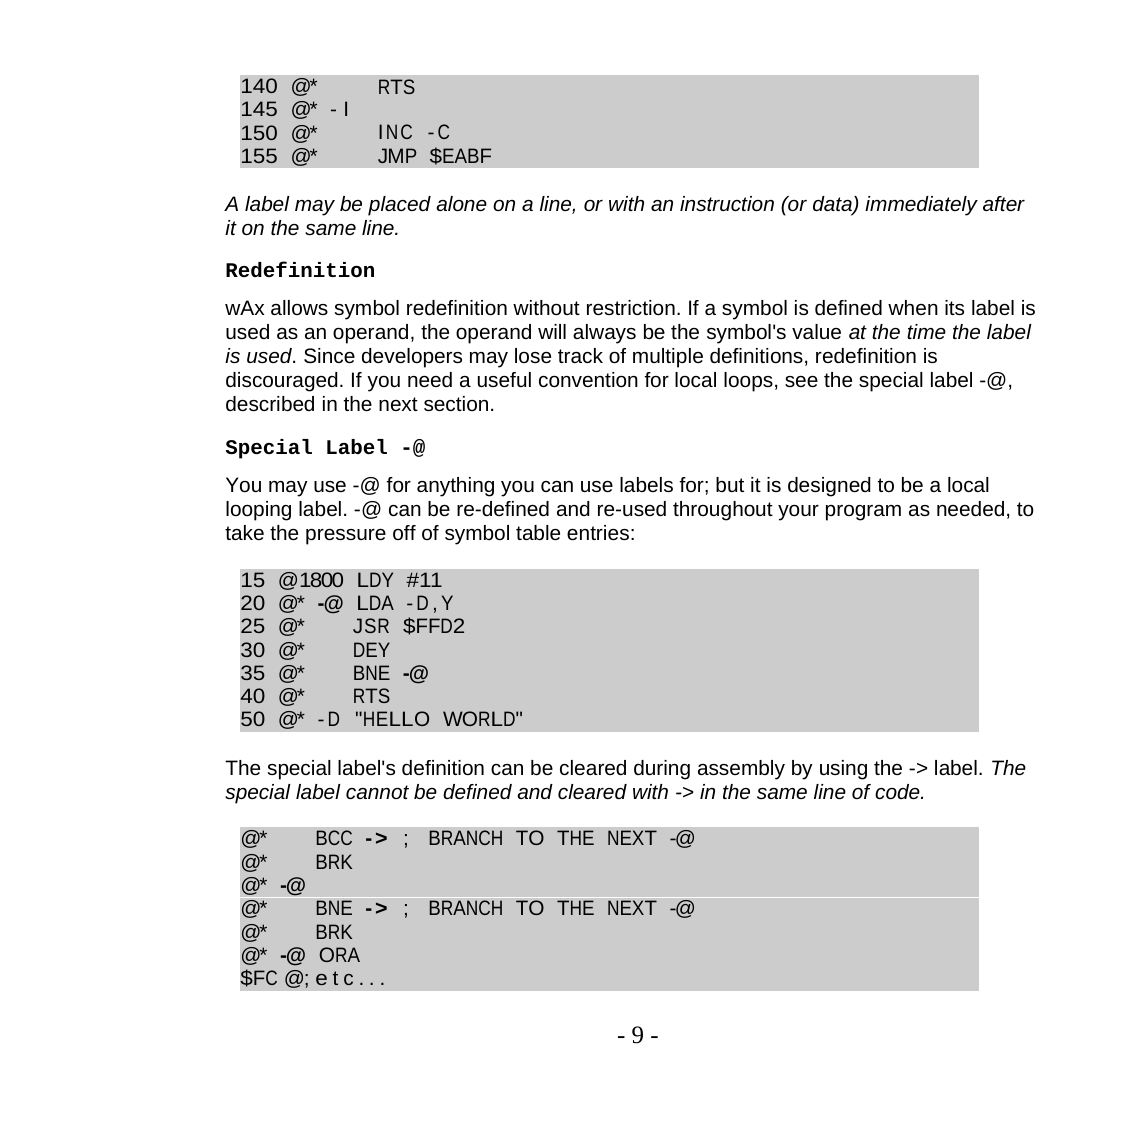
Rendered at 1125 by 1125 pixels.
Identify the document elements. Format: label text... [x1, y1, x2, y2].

text 140 @* 145 @* -I 150 @* 155 @* [240, 74, 355, 168]
text Redefinition [225, 260, 1039, 284]
text @* BNE -> ; BRANCH TO THE NEXT -@ @* BRK [240, 897, 696, 943]
text @* -@ ORA $FC @; etc... [240, 943, 408, 990]
text RTS [378, 74, 1039, 98]
text @* -@ [240, 874, 1039, 897]
text 35 @* BNE -@ 40 @* RTS [240, 662, 433, 708]
text 15 @1800 LDY #11 20 @* -@ LDA -D,Y 25 @* JSR $FFD2 30 @* DEY [240, 568, 471, 662]
text Special Label -@ [225, 437, 1039, 461]
text wAx allows symbol redefinition without restriction. If a symbol is defined when its label is used as an operand, the operand will always be the symbol's value at the time the label is used. Since developers may lose track of multiple definitions, redefinition is discouraged. If you need a useful convention for local loops, see the special label -@, described in the next section. [225, 296, 1039, 416]
text INC -C JMP $EABF [378, 121, 496, 168]
text 50 @* -D "HELLO WORLD" [240, 708, 1039, 731]
text - 9 - [617, 1020, 1039, 1049]
text A label may be placed alone on a line, or with an instruction (or data) immediately after it on the same line. [225, 192, 1039, 239]
text You may use -@ for anything you can use labels for; but it is designed to be a local looping label. -@ can be re-defined and re-used throughout your program as needed, to take the pressure off of symbol table entries: [225, 473, 1038, 545]
text The special label's definition can be cleared during assembly by using the -> label. The special label cannot be defined and cleared with -> in the same line of code. [225, 756, 1031, 804]
text @* BCC -> ; BRANCH TO THE NEXT -@ @* BRK [240, 827, 696, 874]
